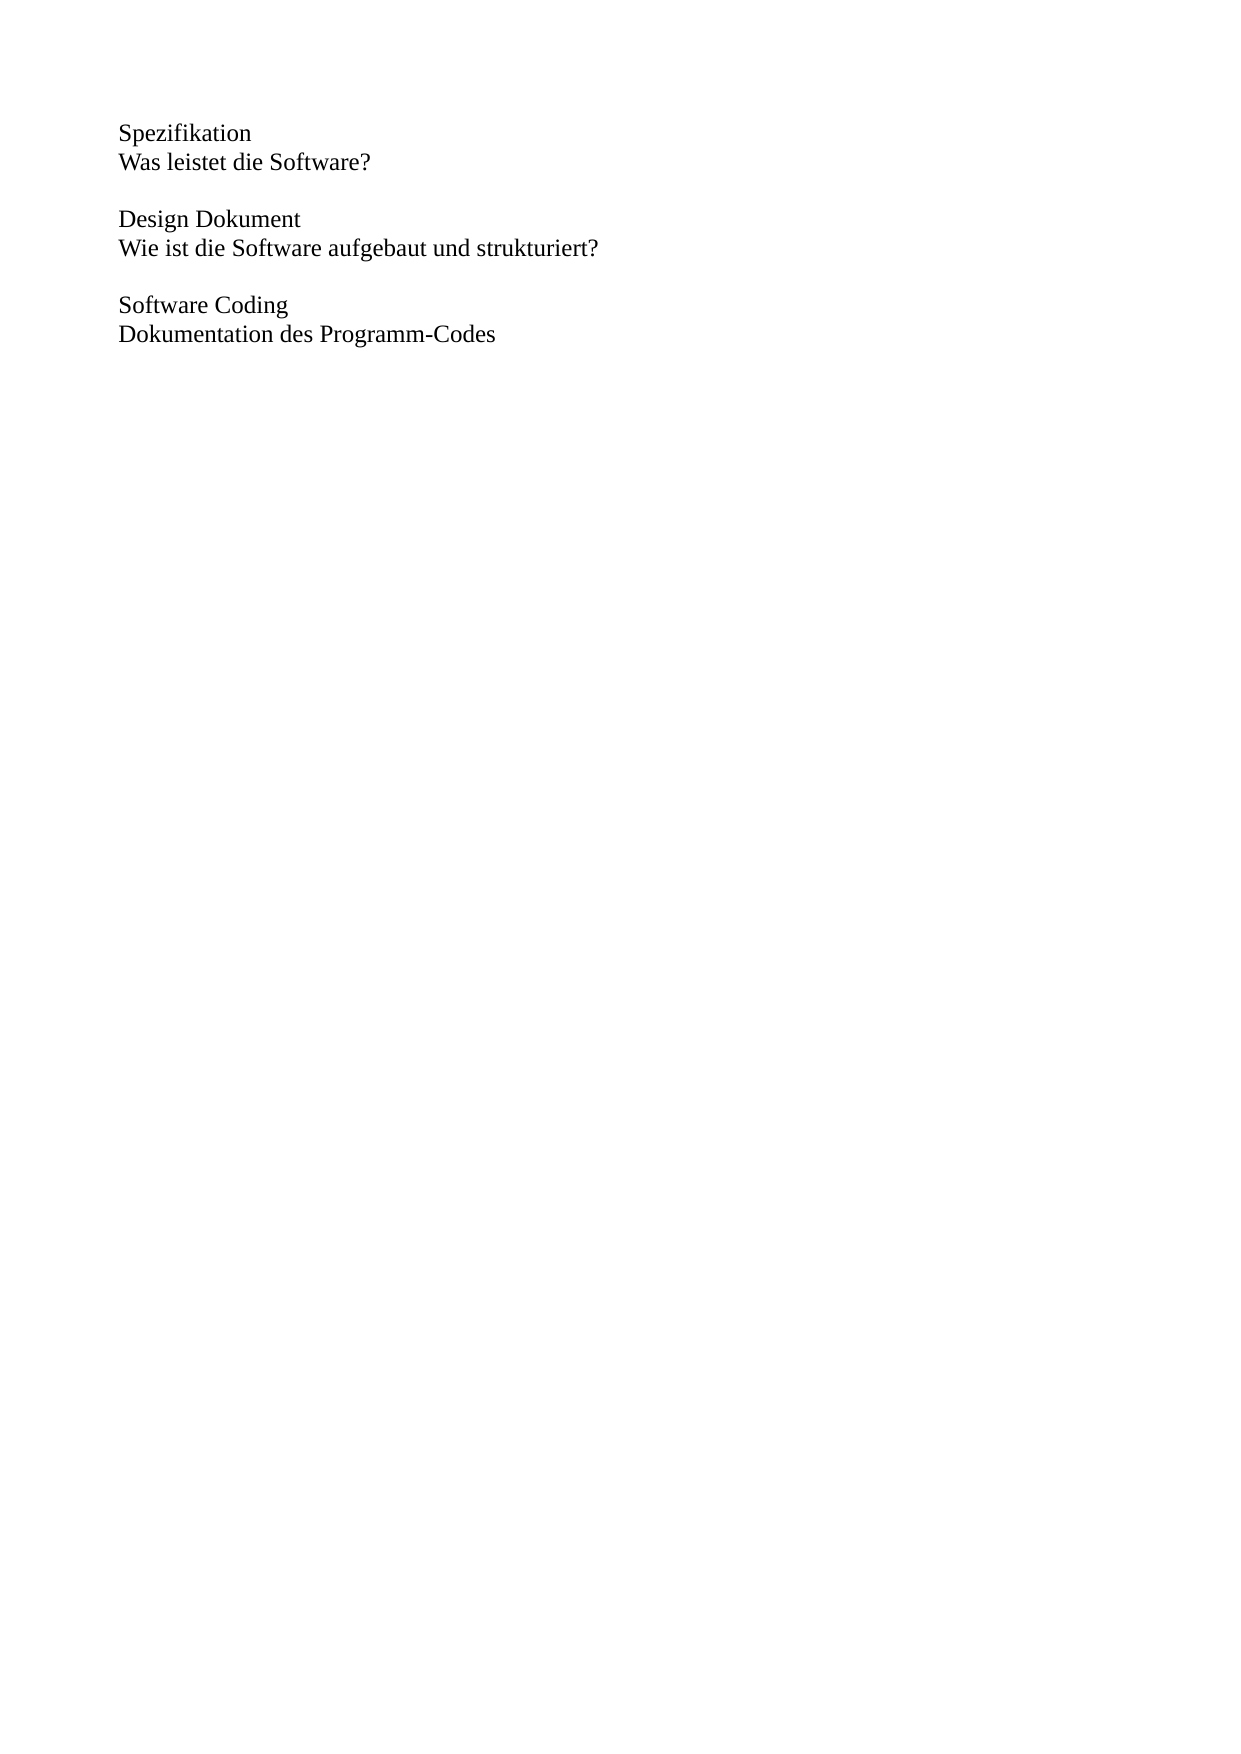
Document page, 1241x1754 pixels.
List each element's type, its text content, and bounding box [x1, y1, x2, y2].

text Dokumentation des Programm-Codes [118, 319, 1122, 348]
text Software Coding [118, 291, 1122, 319]
text Wie ist die Software aufgebaut und strukturiert? [118, 233, 1122, 262]
text Spezifikation [118, 118, 1122, 147]
text Design Dokument [118, 204, 1122, 233]
text Was leistet die Software? [118, 147, 1122, 176]
